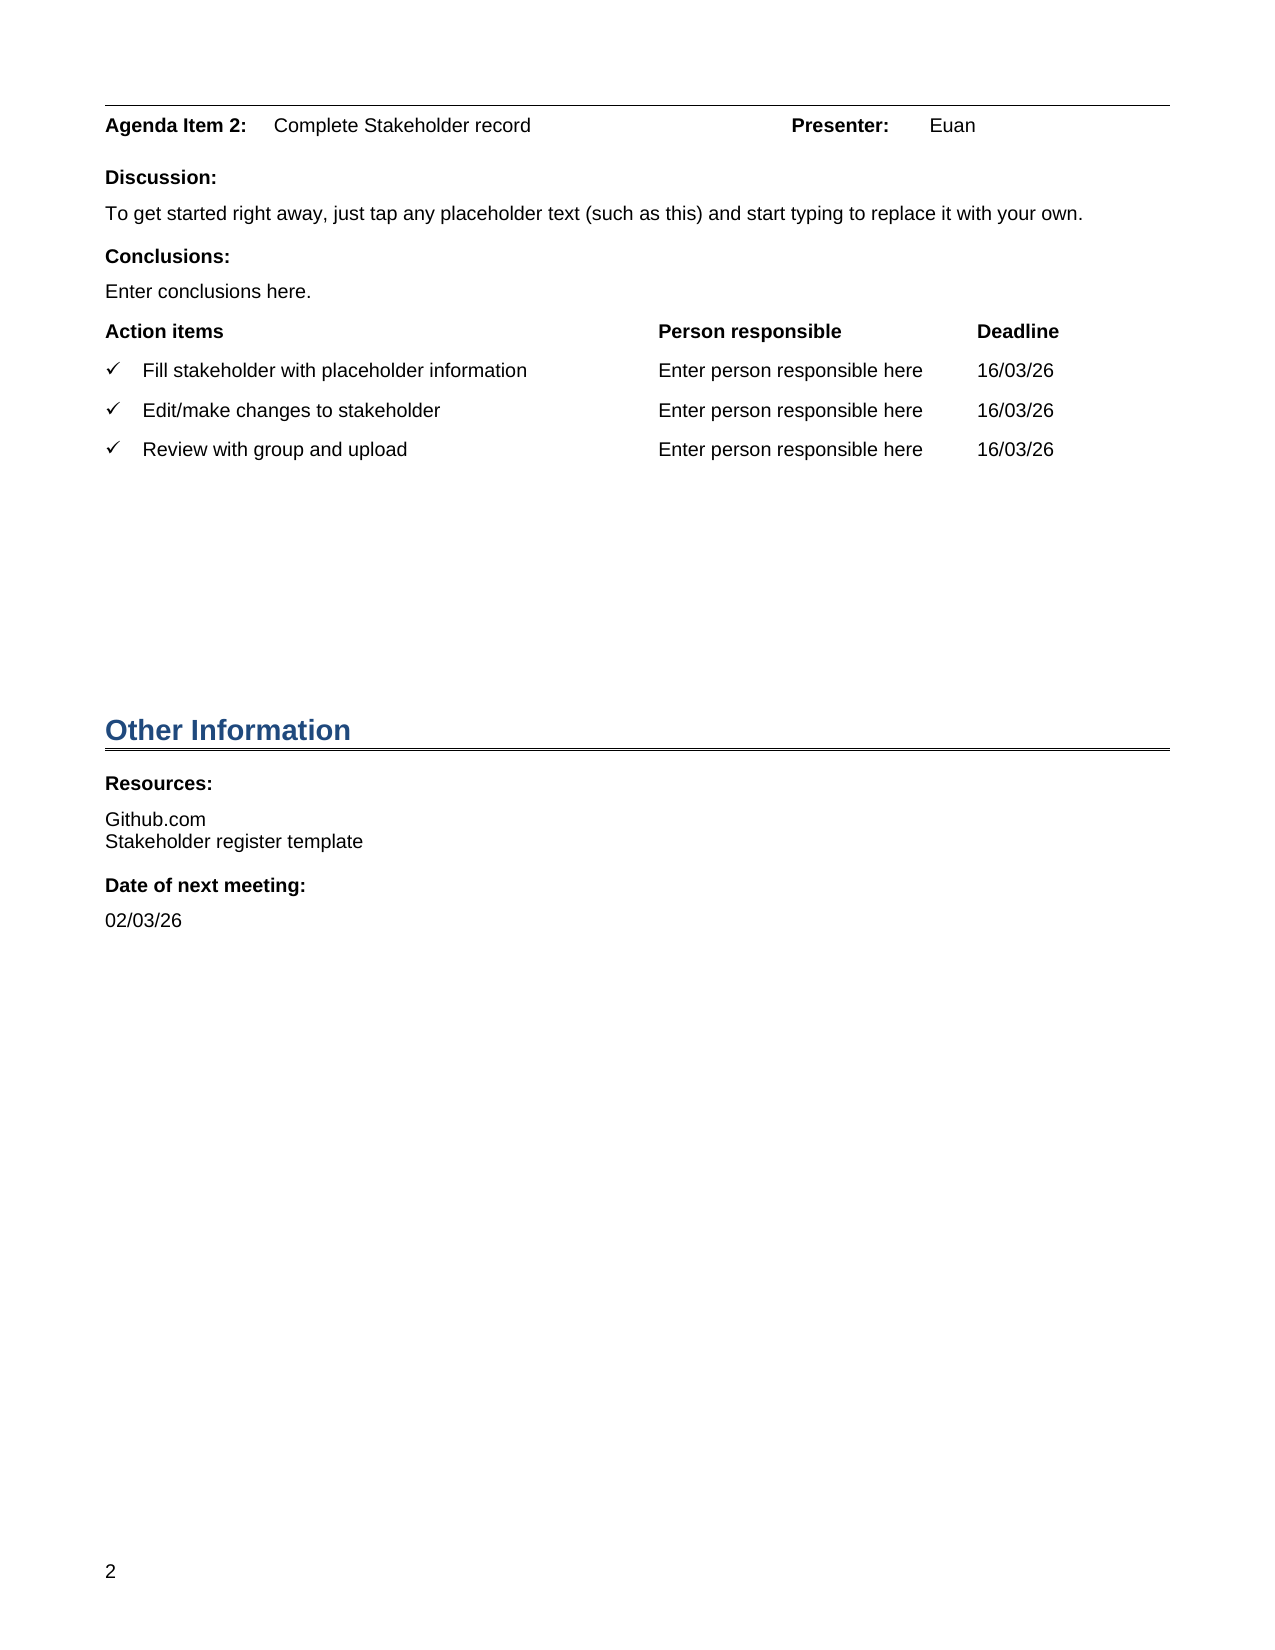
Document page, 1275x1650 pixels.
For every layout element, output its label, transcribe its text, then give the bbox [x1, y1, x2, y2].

table_header Complete Stakeholder record [274, 106, 791, 145]
table_header Deadline [977, 311, 1170, 351]
table_cell 16/03/26 [977, 430, 1170, 499]
table_cell Review with group and upload [105, 430, 658, 499]
table_header Euan [929, 106, 1170, 145]
text To get started right away, just tap any placeholder text (such as this) and start typing to replace it with your own. [105, 201, 1170, 224]
text Github.com Stakeholder register template [105, 807, 1170, 853]
subtitle Date of next meeting: [105, 874, 1170, 896]
table_header Presenter: [791, 106, 929, 145]
table_cell Enter person responsible here [658, 430, 977, 499]
table_header Person responsible [658, 311, 977, 351]
subtitle Discussion: [105, 166, 1170, 189]
table_cell Enter person responsible here [658, 351, 977, 390]
table_cell Edit/make changes to stakeholder [105, 390, 658, 429]
table_header Agenda Item 2: [105, 106, 274, 145]
subtitle Conclusions: [105, 245, 1170, 268]
subtitle Other Information [105, 713, 1170, 748]
subtitle Resources: [105, 772, 1170, 795]
table_header Action items [105, 311, 658, 351]
text 02/03/26 [105, 909, 1170, 932]
table_cell Enter person responsible here [658, 390, 977, 429]
text Enter conclusions here. [105, 280, 1170, 303]
table_cell Fill stakeholder with placeholder information [105, 351, 658, 390]
table_cell 16/03/26 [977, 351, 1170, 390]
table_cell 16/03/26 [977, 390, 1170, 429]
